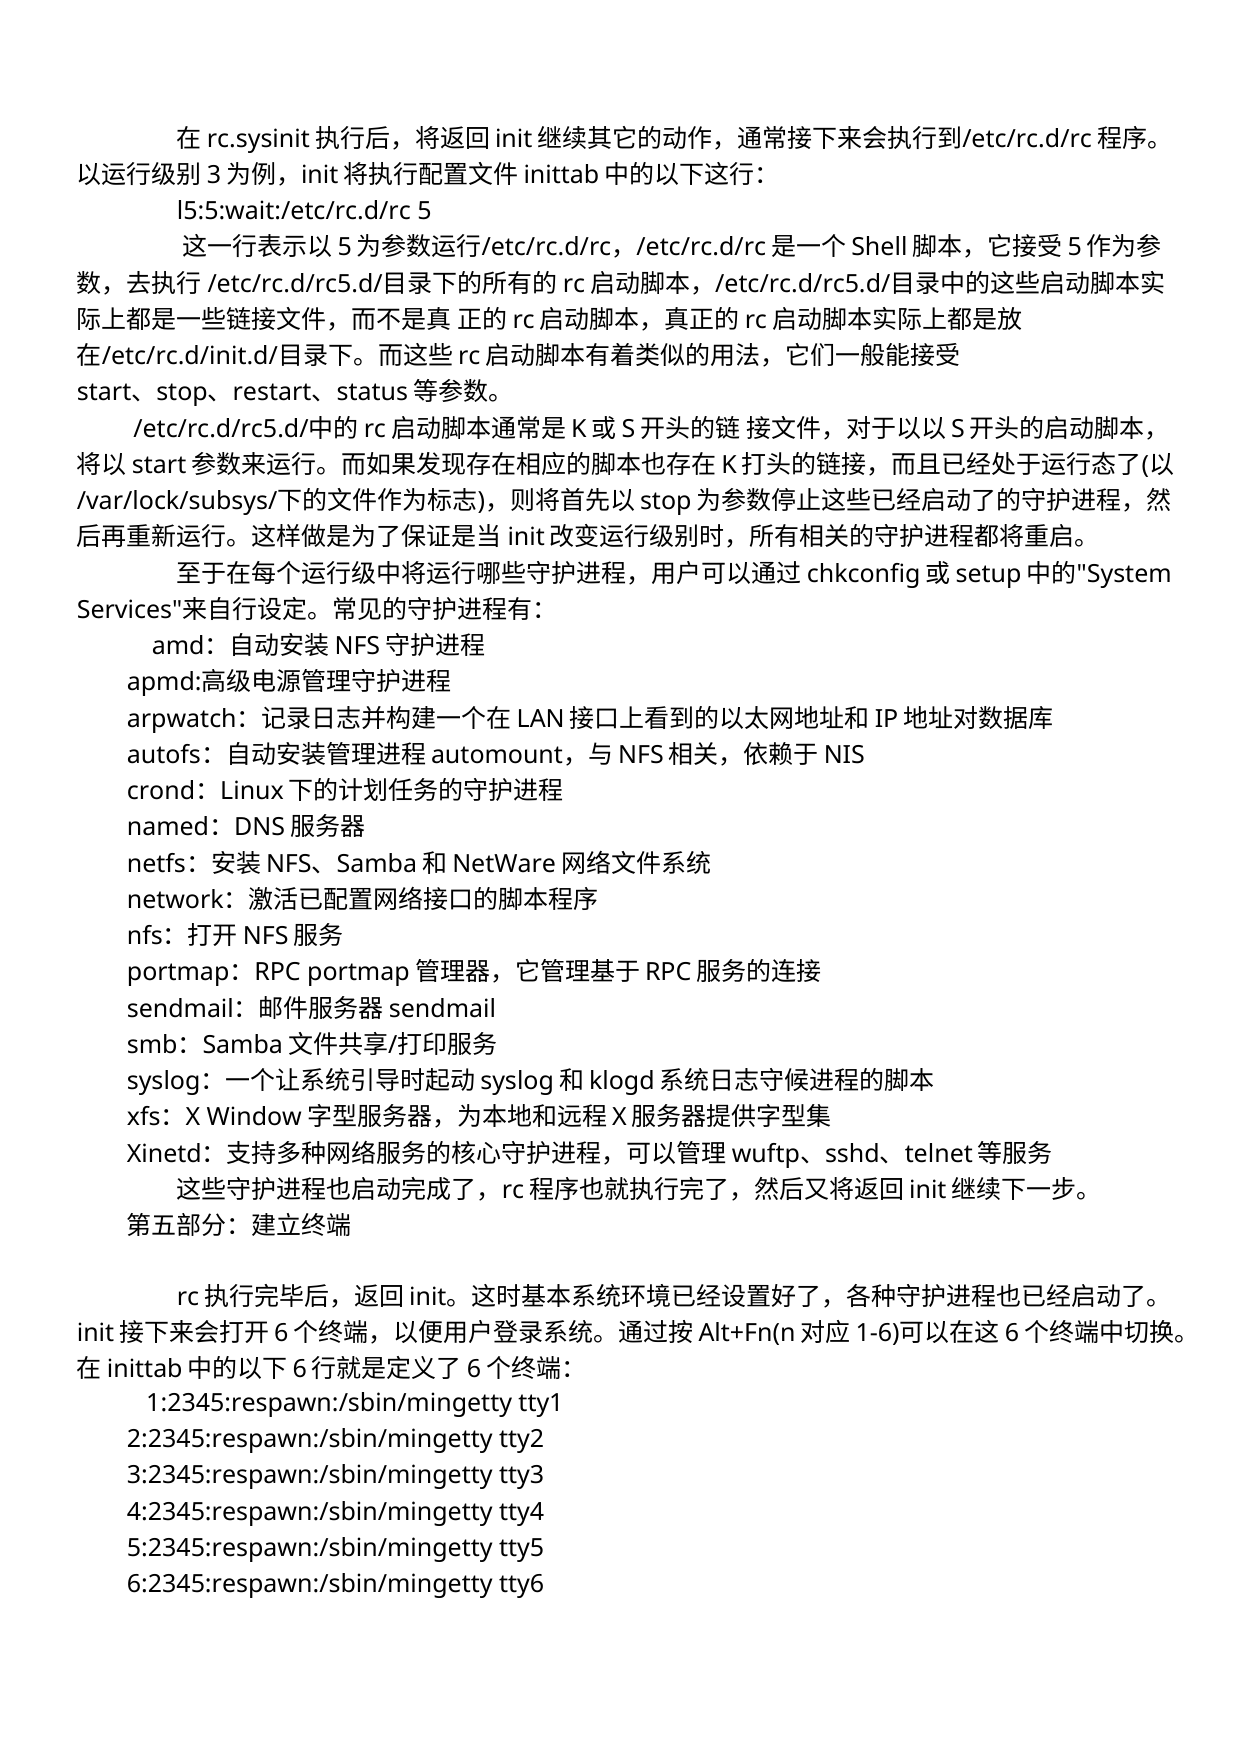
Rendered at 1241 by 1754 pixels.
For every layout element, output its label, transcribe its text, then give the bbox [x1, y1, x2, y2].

text 这些守护进程也启动完成了，rc程序也就执行完了，然后又将返回init继续下一步。 [77, 1169, 1177, 1206]
text 在rc.sysinit执行后，将返回init继续其它的动作，通常接下来会执行到/etc/rc.d/rc程序。以运行级别3为例，init将执行配置文件inittab中的以下这行： [77, 118, 1177, 191]
text 这一行表示以5为参数运行/etc/rc.d/rc，/etc/rc.d/rc是一个Shell脚本，它接受5作为参数，去执行 /etc/rc.d/rc5.d/目录下的所有的rc启动脚本，/etc/rc.d/rc5.d/目录中的这些启动脚本实际上都是一些链接文件，而不是真 正的rc启动脚本，真正的rc启动脚本实际上都是放在/etc/rc.d/init.d/目录下。而这些rc启动脚本有着类似的用法，它们一般能接受start、stop、restart、status等参数。 [77, 227, 1177, 408]
text 至于在每个运行级中将运行哪些守护进程，用户可以通过chkconfig或setup中的"System Services"来自行设定。常见的守护进程有： [77, 553, 1177, 626]
text amd：自动安装NFS守护进程 apmd:高级电源管理守护进程 arpwatch：记录日志并构建一个在LAN接口上看到的以太网地址和IP地址对数据库 autofs：自动安装管理进程automount，与NFS相关，依赖于NIS crond：Linux下的计划任务的守护进程 named：DNS服务器 netfs：安装NFS、Samba和NetWare网络文件系统 network：激活已配置网络接口的脚本程序 nfs：打开NFS服务 portmap：RPC portmap管理器，它管理基于RPC服务的连接 sendmail：邮件服务器sendmail smb：Samba文件共享/打印服务 syslog：一个让系统引导时起动syslog和klogd系统日志守候进程的脚本 xfs：X Window字型服务器，为本地和远程X服务器提供字型集 Xinetd：支持多种网络服务的核心守护进程，可以管理wuftp、sshd、telnet等服务 [77, 626, 1177, 1169]
text l5:5:wait:/etc/rc.d/rc 5 [77, 191, 1177, 227]
text 1:2345:respawn:/sbin/mingetty tty1 2:2345:respawn:/sbin/mingetty tty2 3:2345:respawn:/sbin/mingetty tty3 4:2345:respawn:/sbin/mingetty tty4 5:2345:respawn:/sbin/mingetty tty5 6:2345:respawn:/sbin/mingetty tty6 [77, 1385, 1177, 1600]
text rc执行完毕后，返回init。这时基本系统环境已经设置好了，各种守护进程也已经启动了。init接下来会打开6个终端，以便用户登录系统。通过按Alt+Fn(n对应1-6)可以在这6个终端中切换。在inittab中的以下6行就是定义了6个终端： [77, 1276, 1177, 1385]
text 第五部分：建立终端 [77, 1206, 1177, 1242]
text /etc/rc.d/rc5.d/中的rc启动脚本通常是K或S开头的链 接文件，对于以以S开头的启动脚本，将以start参数来运行。而如果发现存在相应的脚本也存在K打头的链接，而且已经处于运行态了(以 /var/lock/subsys/下的文件作为标志)，则将首先以stop为参数停止这些已经启动了的守护进程，然后再重新运行。这样做是为了保证是当 init改变运行级别时，所有相关的守护进程都将重启。 [77, 408, 1177, 553]
